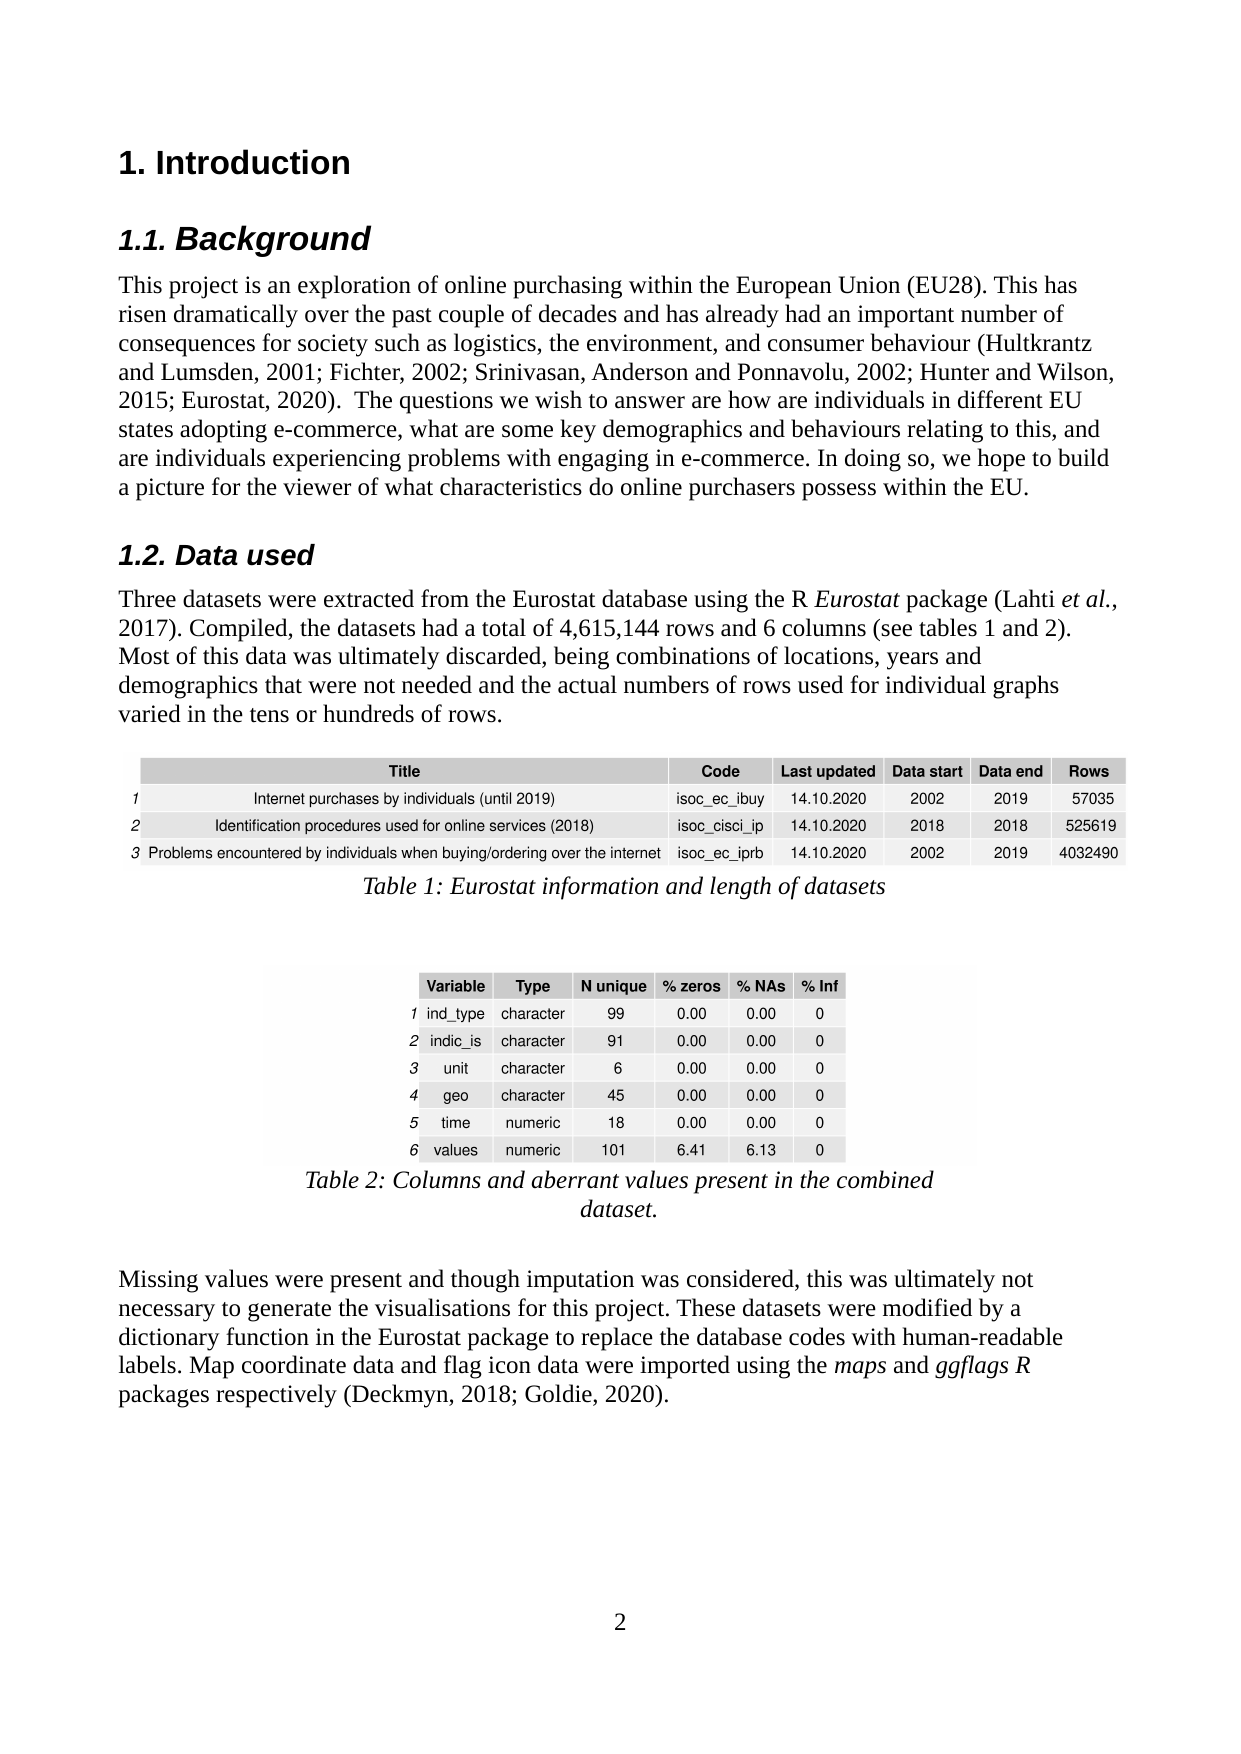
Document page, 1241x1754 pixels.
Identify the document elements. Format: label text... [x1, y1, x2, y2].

text Table 1: Eurostat information and length of datasets [119, 753, 1131, 900]
text Table 2: Columns and aberrant values present in the combined dataset. [263, 1166, 977, 1223]
text This project is an exploration of online purchasing within the European Union (EU28). This has risen dramatically over the past couple of decades and has already had an important number of consequences for society such as logistics, the environment, and consumer behaviour (Hultkrantz and Lumsden, 2001; Fichter, 2002; Srinivasan, Anderson and Ponnavolu, 2002; Hunter and Wilson, 2015; Eurostat, 2020). The questions we wish to answer are how are individuals in different EU states adopting e-commerce, what are some key demographics and behaviours relating to this, and are individuals experiencing problems with engaging in e-commerce. In doing so, we hope to build a picture for the viewer of what characteristics do online purchasers possess within the EU. [118, 270, 1122, 500]
subtitle Introduction [118, 143, 1122, 182]
subtitle Data used [118, 538, 1122, 571]
text Missing values were present and though imputation was considered, this was ultimately not necessary to generate the visualisations for this project. These datasets were modified by a dictionary function in the Eurostat package to replace the database codes with human-readable labels. Map coordinate data and flag icon data were imported using the maps and ggflags R packages respectively (Deckmyn, 2018; Goldie, 2020). [118, 1264, 1122, 1408]
picture [262, 965, 978, 1166]
subtitle Background [118, 219, 1122, 258]
picture [123, 752, 1128, 871]
text Three datasets were extracted from the Eurostat database using the R Eurostat package (Lahti et al., 2017). Compiled, the datasets had a total of 4,615,144 rows and 6 columns (see tables 1 and 2). Most of this data was ultimately discarded, being combinations of locations, years and demographics that were not needed and the actual numbers of rows used for individual graphs varied in the tens or hundreds of rows. [118, 584, 1122, 728]
